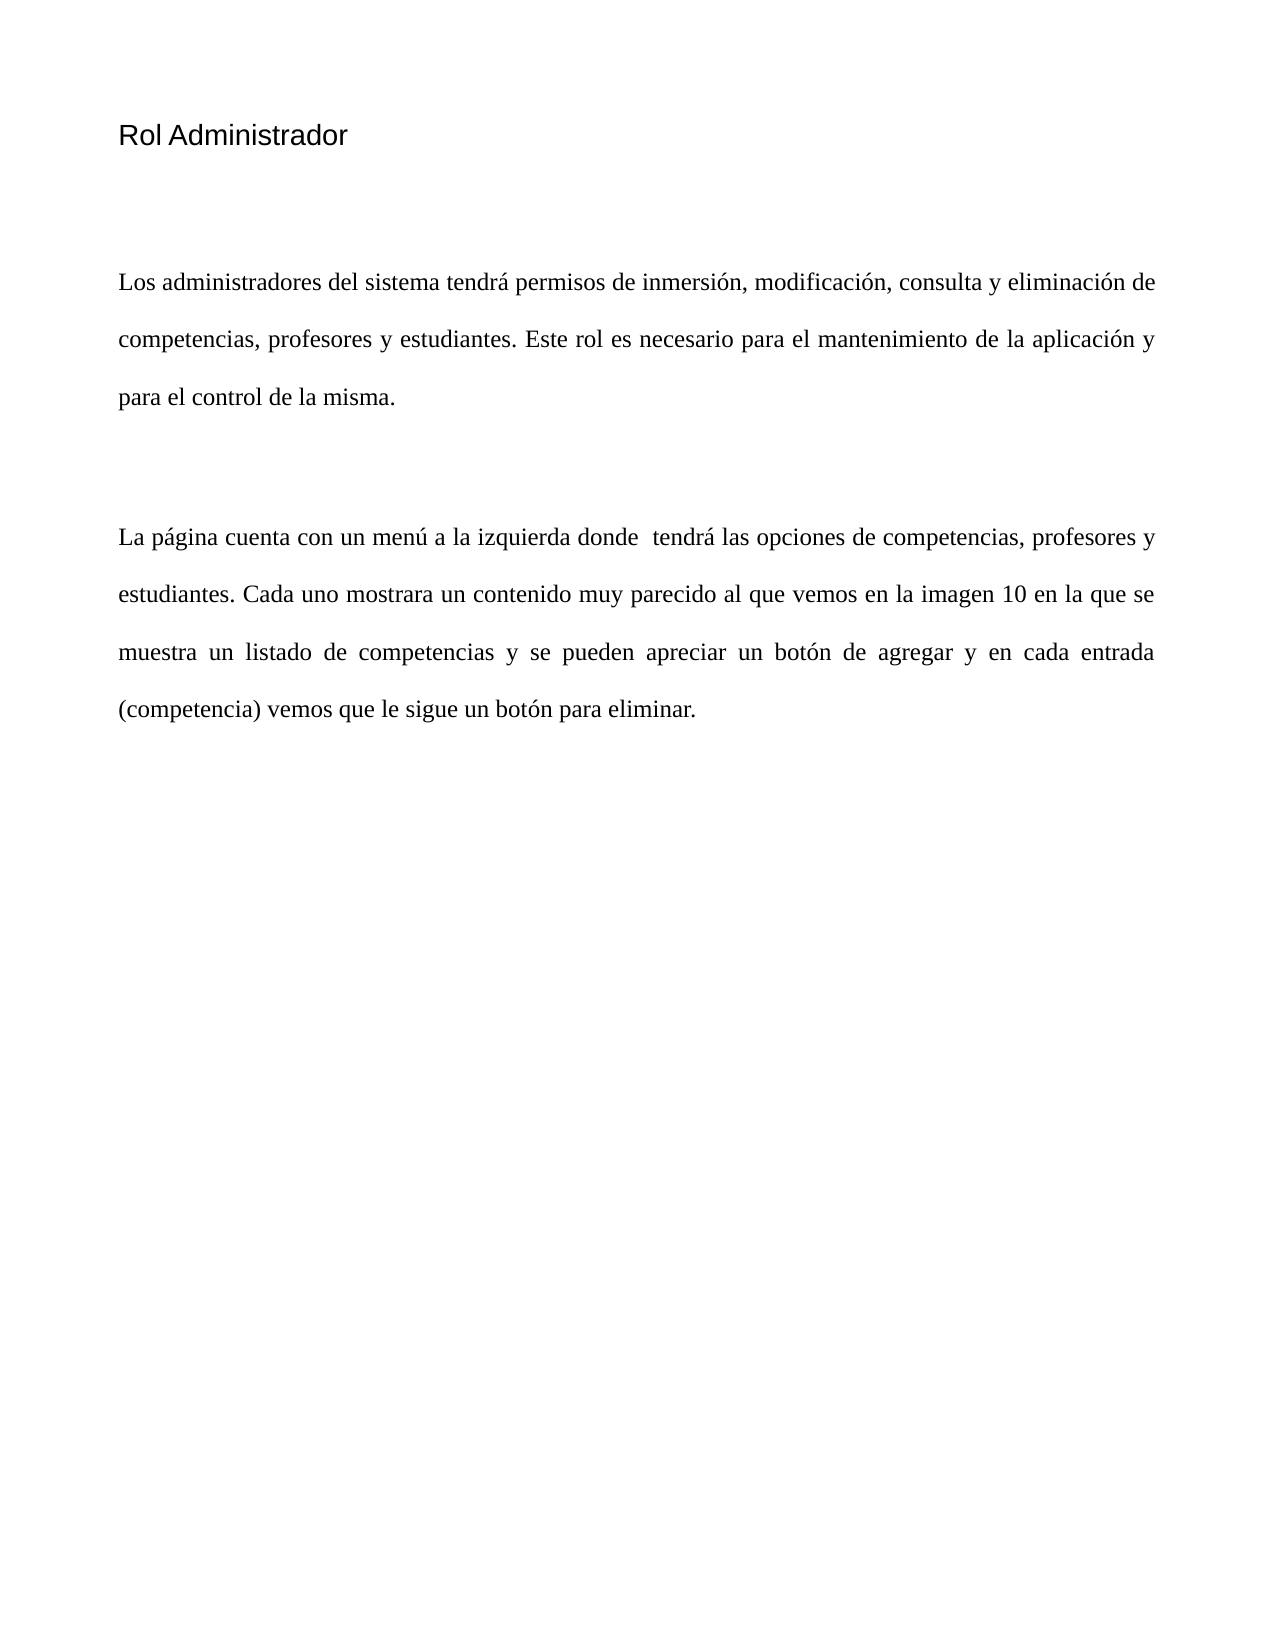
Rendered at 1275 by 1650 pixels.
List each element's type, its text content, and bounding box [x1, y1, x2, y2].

subtitle Rol Administrador [118, 118, 1157, 152]
text La página cuenta con un menú a la izquierda donde tendrá las opciones de competencias, profesores y estudiantes. Cada uno mostrara un contenido muy parecido al que vemos en la imagen 10 en la que se muestra un listado de competencias y se pueden apreciar un botón de agregar y en cada entrada (competencia) vemos que le sigue un botón para eliminar. [118, 522, 1157, 723]
text Los administradores del sistema tendrá permisos de inmersión, modificación, consulta y eliminación de competencias, profesores y estudiantes. Este rol es necesario para el mantenimiento de la aplicación y para el control de la misma. [118, 267, 1157, 411]
